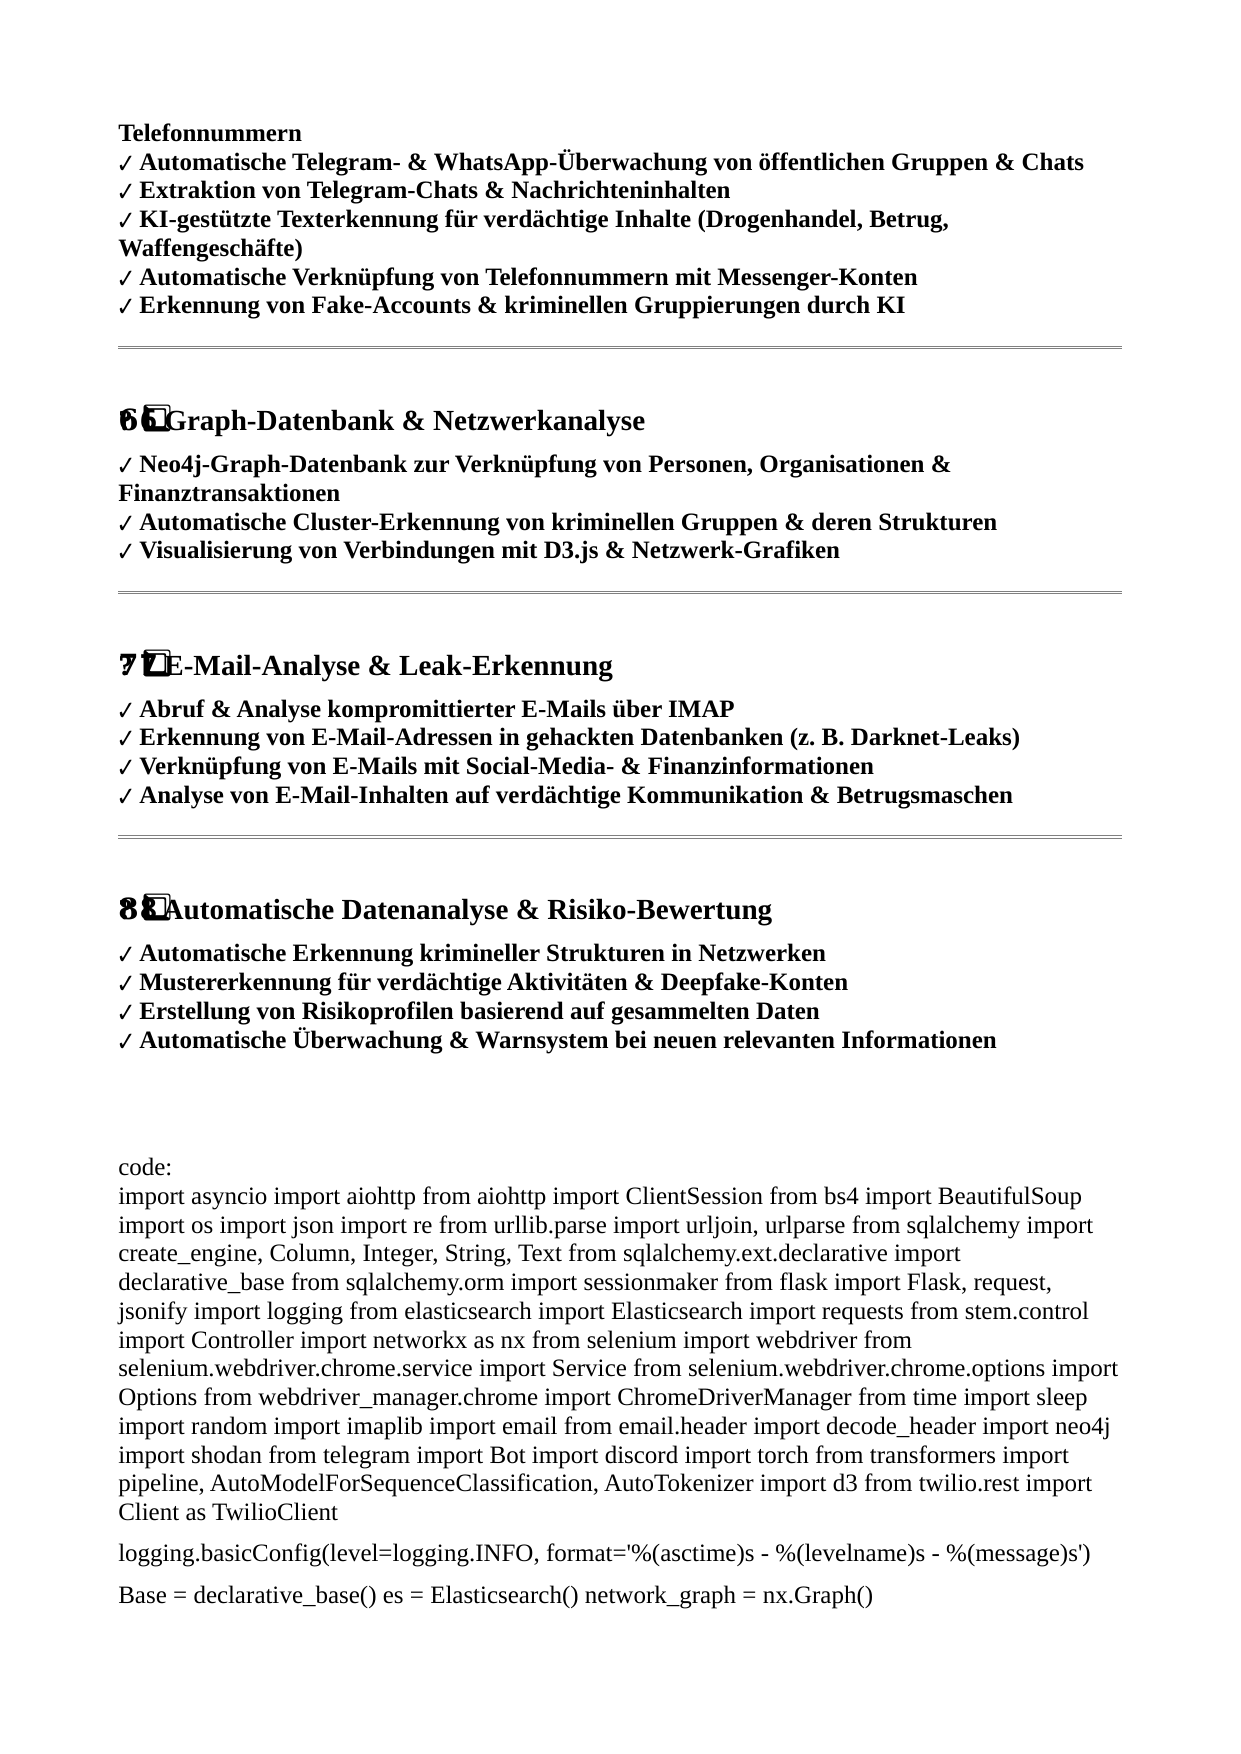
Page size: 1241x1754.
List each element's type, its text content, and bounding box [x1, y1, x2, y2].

text Telefonnummern ✔ Automatische Telegram- & WhatsApp-Überwachung von öffentlichen Gruppen & Chats ✔ Extraktion von Telegram-Chats & Nachrichteninhalten ✔ KI-gestützte Texterkennung für verdächtige Inhalte (Drogenhandel, Betrug, Waffengeschäfte) ✔ Automatische Verknüpfung von Telefonnummern mit Messenger-Konten ✔ Erkennung von Fake-Accounts & kriminellen Gruppierungen durch KI [118, 118, 1122, 319]
text Base = declarative_base() es = Elasticsearch() network_graph = nx.Graph() [118, 1580, 1122, 1608]
text ✔ Automatische Erkennung krimineller Strukturen in Netzwerken ✔ Mustererkennung für verdächtige Aktivitäten & Deepfake-Konten ✔ Erstellung von Risikoprofilen basierend auf gesammelten Daten ✔ Automatische Überwachung & Warnsystem bei neuen relevanten Informationen [118, 938, 1122, 1053]
text import asyncio import aiohttp from aiohttp import ClientSession from bs4 import BeautifulSoup import os import json import re from urllib.parse import urljoin, urlparse from sqlalchemy import create_engine, Column, Integer, String, Text from sqlalchemy.ext.declarative import declarative_base from sqlalchemy.orm import sessionmaker from flask import Flask, request, jsonify import logging from elasticsearch import Elasticsearch import requests from stem.control import Controller import networkx as nx from selenium import webdriver from selenium.webdriver.chrome.service import Service from selenium.webdriver.chrome.options import Options from webdriver_manager.chrome import ChromeDriverManager from time import sleep import random import imaplib import email from email.header import decode_header import neo4j import shodan from telegram import Bot import discord import torch from transformers import pipeline, AutoModelForSequenceClassification, AutoTokenizer import d3 from twilio.rest import Client as TwilioClient [118, 1181, 1122, 1526]
text ✔ Neo4j-Graph-Datenbank zur Verknüpfung von Personen, Organisationen & Finanztransaktionen ✔ Automatische Cluster-Erkennung von kriminellen Gruppen & deren Strukturen ✔ Visualisierung von Verbindungen mit D3.js & Netzwerk-Grafiken [118, 449, 1122, 564]
text ✔ Abruf & Analyse kompromittierter E-Mails über IMAP ✔ Erkennung von E-Mail-Adressen in gehackten Datenbanken (z. B. Darknet-Leaks) ✔ Verknüpfung von E-Mails mit Social-Media- & Finanzinformationen ✔ Analyse von E-Mail-Inhalten auf verdächtige Kommunikation & Betrugsmaschen [118, 694, 1122, 809]
subtitle ? 8️⃣ Automatische Datenanalyse & Risiko-Bewertung [118, 892, 1122, 926]
text code: [118, 1152, 1122, 1181]
subtitle ? 7️⃣ E-Mail-Analyse & Leak-Erkennung [118, 648, 1122, 681]
text logging.basicConfig(level=logging.INFO, format='%(asctime)s - %(levelname)s - %(message)s') [118, 1538, 1122, 1567]
subtitle ? 6️⃣ Graph-Datenbank & Netzwerkanalyse [118, 403, 1122, 437]
